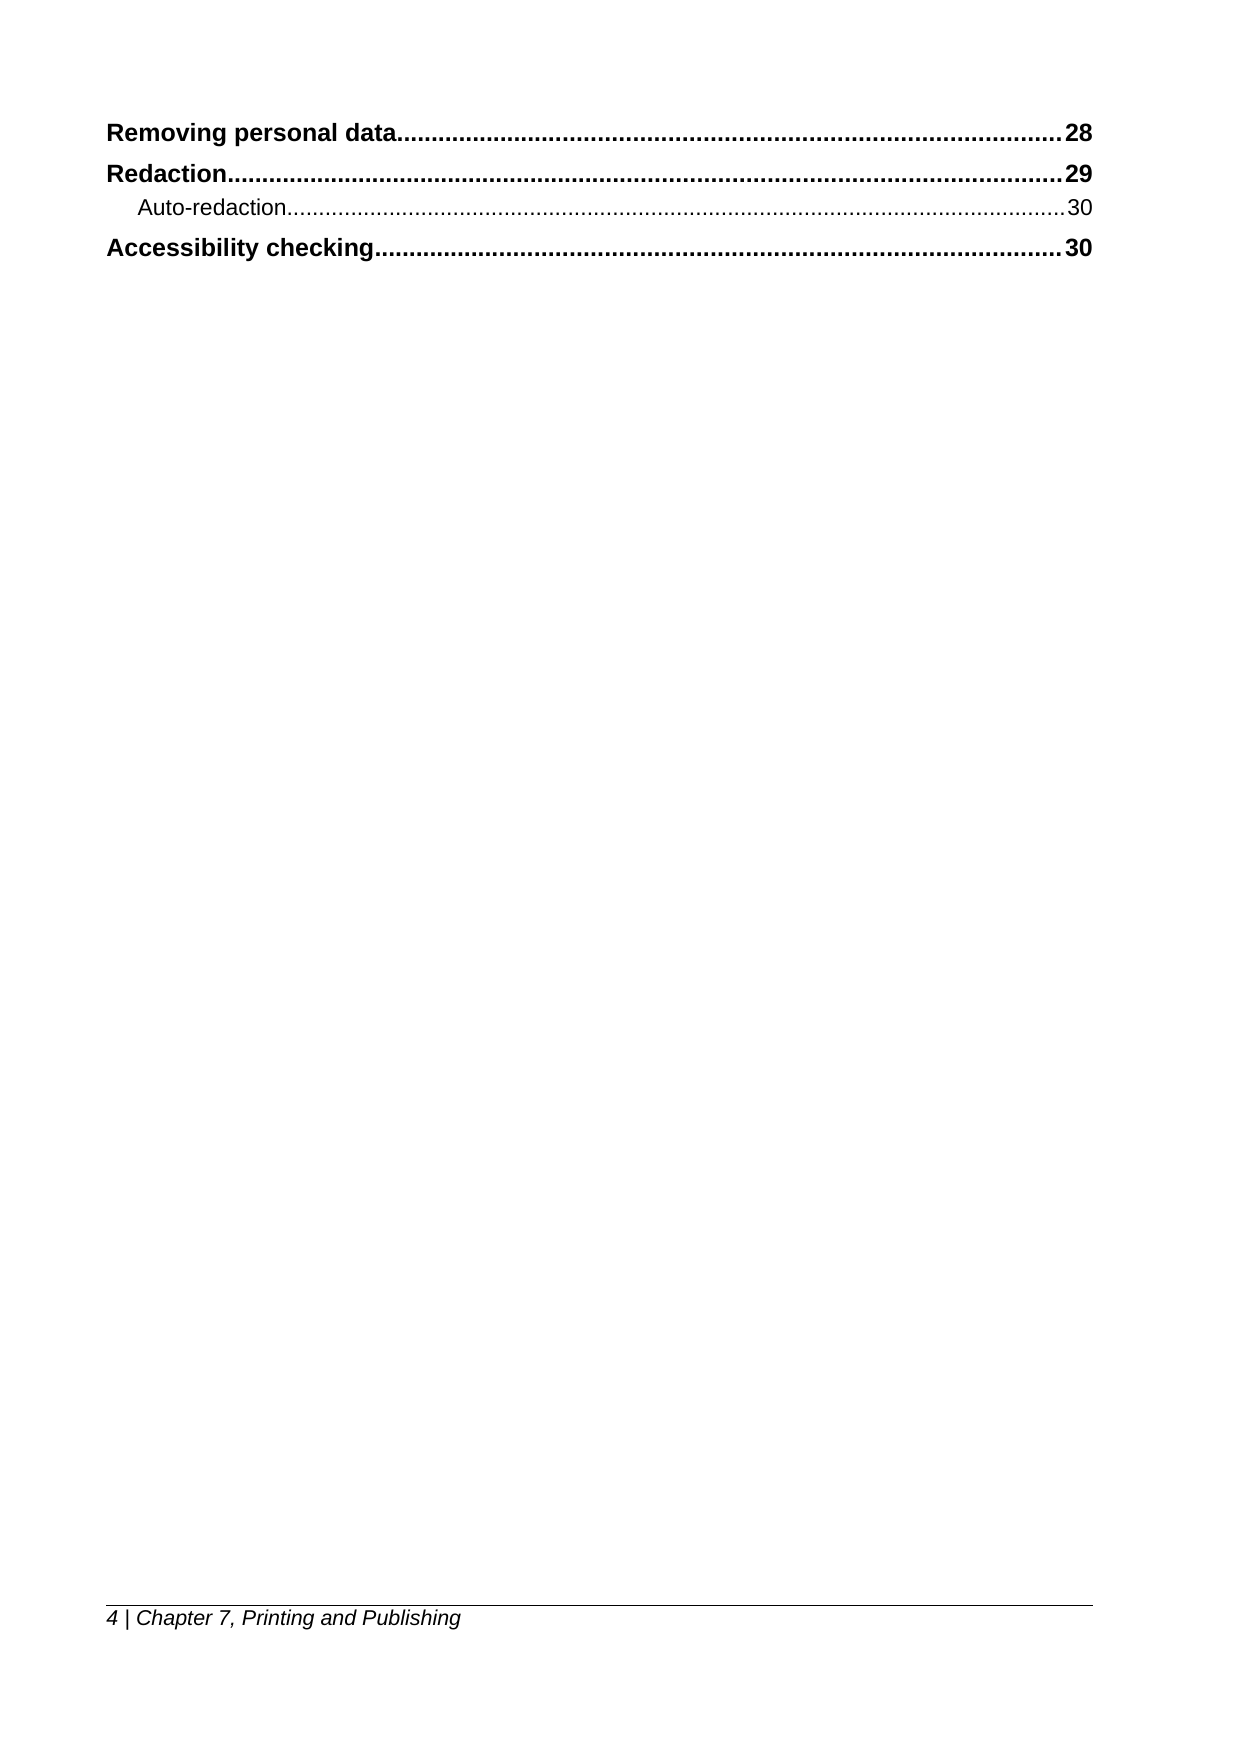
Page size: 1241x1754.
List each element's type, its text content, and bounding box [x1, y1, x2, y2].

text Removing personal data 28 [106, 118, 1093, 147]
text Auto-redaction 30 [137, 194, 1093, 221]
text Redaction 29 [106, 159, 1093, 188]
text Accessibility checking 30 [106, 233, 1093, 262]
